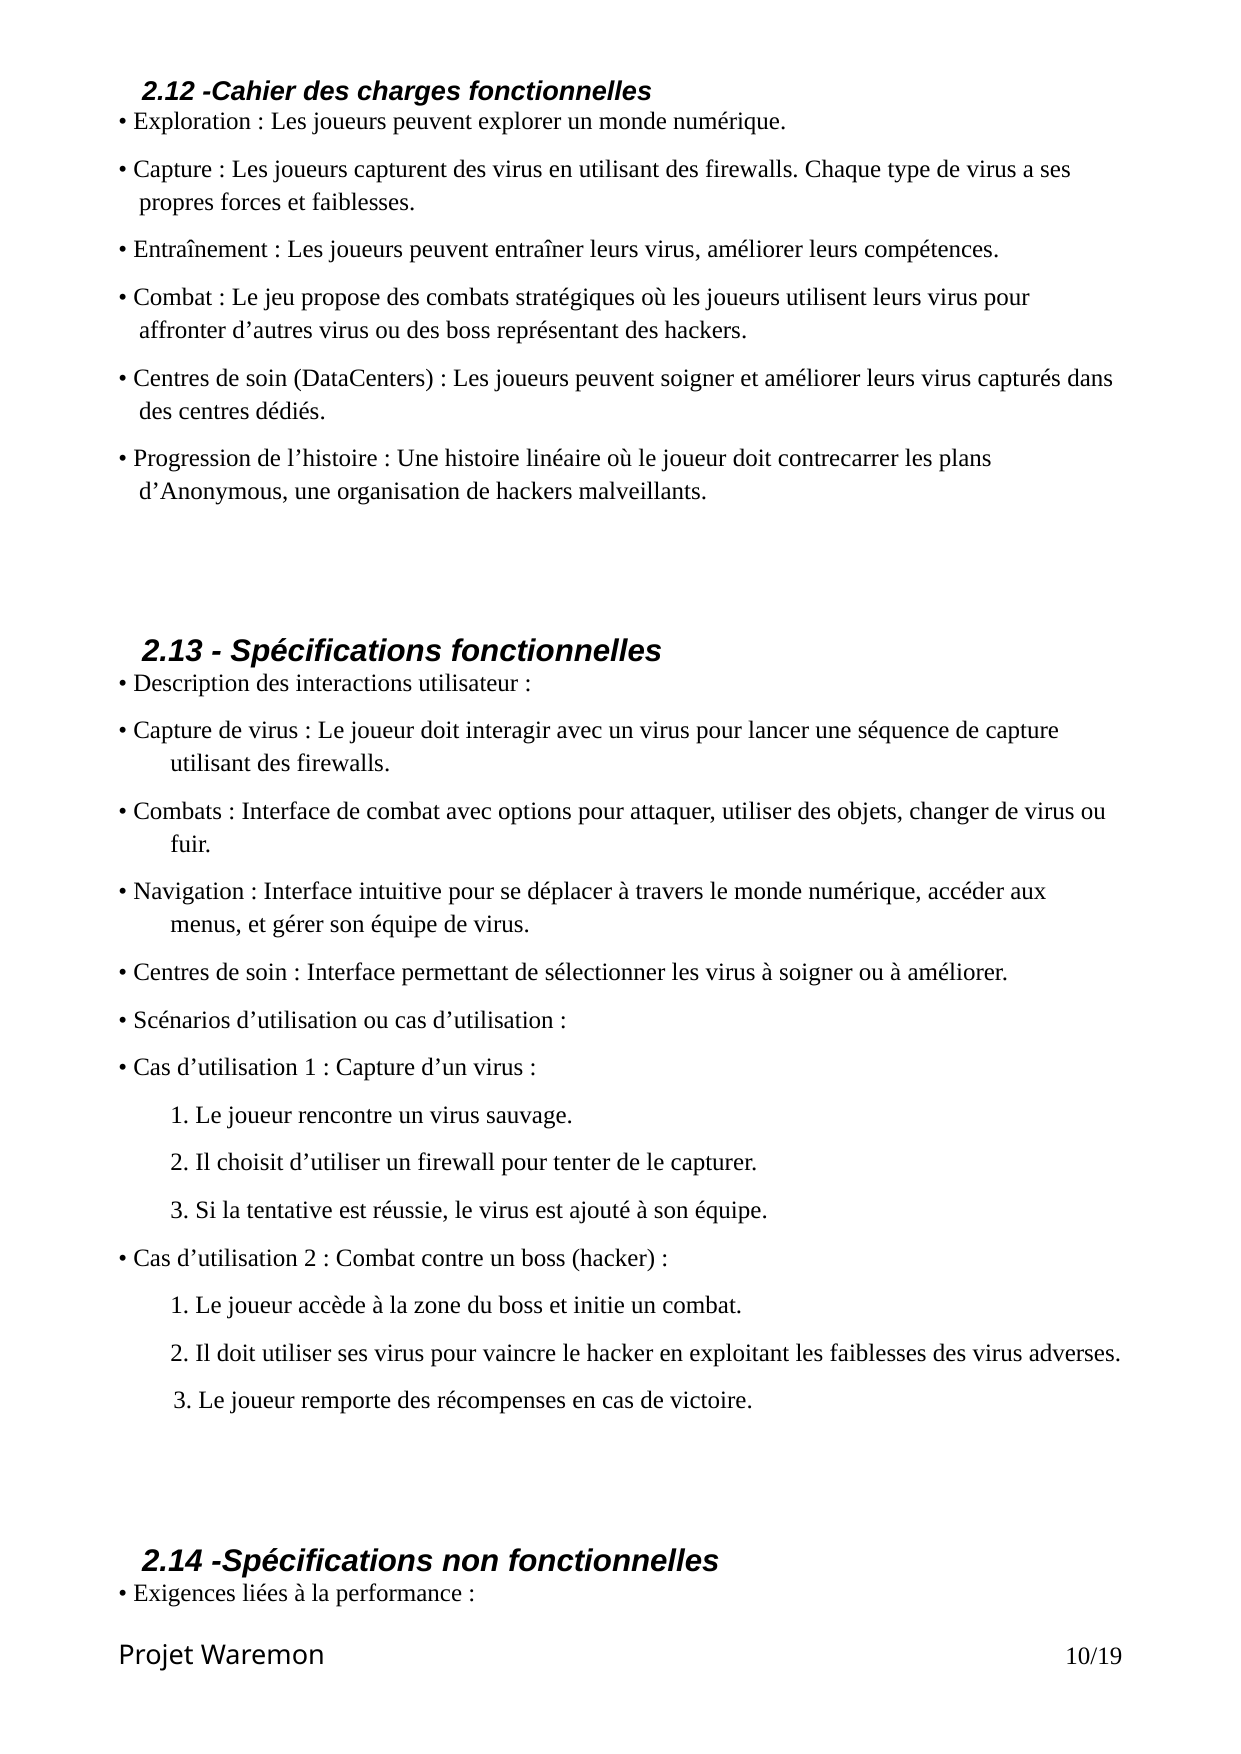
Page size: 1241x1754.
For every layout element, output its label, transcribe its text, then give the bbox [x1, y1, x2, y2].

text • Cas d’utilisation 1 : Capture d’un virus : [118, 1052, 1122, 1081]
text • Exigences liées à la performance : [118, 1578, 1122, 1606]
subtitle 2.12 -Cahier des charges fonctionnelles [142, 75, 1122, 106]
text • Centres de soin (DataCenters) : Les joueurs peuvent soigner et améliorer leurs virus capturés dans des centres dédiés. [118, 363, 1122, 424]
text • Centres de soin : Interface permettant de sélectionner les virus à soigner ou à améliorer. [118, 957, 1122, 986]
text • Exploration : Les joueurs peuvent explorer un monde numérique. [118, 106, 1122, 135]
text • Scénarios d’utilisation ou cas d’utilisation : [118, 1005, 1122, 1033]
text • Progression de l’histoire : Une histoire linéaire où le joueur doit contrecarrer les plans d’Anonymous, une organisation de hackers malveillants. [118, 443, 1122, 505]
text 1. Le joueur accède à la zone du boss et initie un combat. [170, 1290, 1122, 1319]
text 1. Le joueur rencontre un virus sauvage. [170, 1100, 1122, 1129]
text 2. Il doit utiliser ses virus pour vaincre le hacker en exploitant les faiblesses des virus adverses. [170, 1338, 1122, 1367]
text • Description des interactions utilisateur : [118, 668, 1122, 696]
text • Entraînement : Les joueurs peuvent entraîner leurs virus, améliorer leurs compétences. [118, 234, 1122, 263]
text • Combats : Interface de combat avec options pour attaquer, utiliser des objets, changer de virus ou fuir. [118, 796, 1122, 858]
text • Cas d’utilisation 2 : Combat contre un boss (hacker) : [118, 1243, 1122, 1271]
text • Combat : Le jeu propose des combats stratégiques où les joueurs utilisent leurs virus pour affronter d’autres virus ou des boss représentant des hackers. [118, 282, 1122, 344]
text 3. Si la tentative est réussie, le virus est ajouté à son équipe. [170, 1195, 1122, 1224]
subtitle 2.13 - Spécifications fonctionnelles [142, 632, 1122, 668]
text 2. Il choisit d’utiliser un firewall pour tenter de le capturer. [170, 1147, 1122, 1176]
text 3. Le joueur remporte des récompenses en cas de victoire. [142, 1386, 1122, 1414]
subtitle 2.14 -Spécifications non fonctionnelles [142, 1542, 1122, 1578]
text • Capture : Les joueurs capturent des virus en utilisant des firewalls. Chaque type de virus a ses propres forces et faiblesses. [118, 154, 1122, 216]
text • Navigation : Interface intuitive pour se déplacer à travers le monde numérique, accéder aux menus, et gérer son équipe de virus. [118, 876, 1122, 938]
text • Capture de virus : Le joueur doit interagir avec un virus pour lancer une séquence de capture utilisant des firewalls. [118, 715, 1122, 777]
